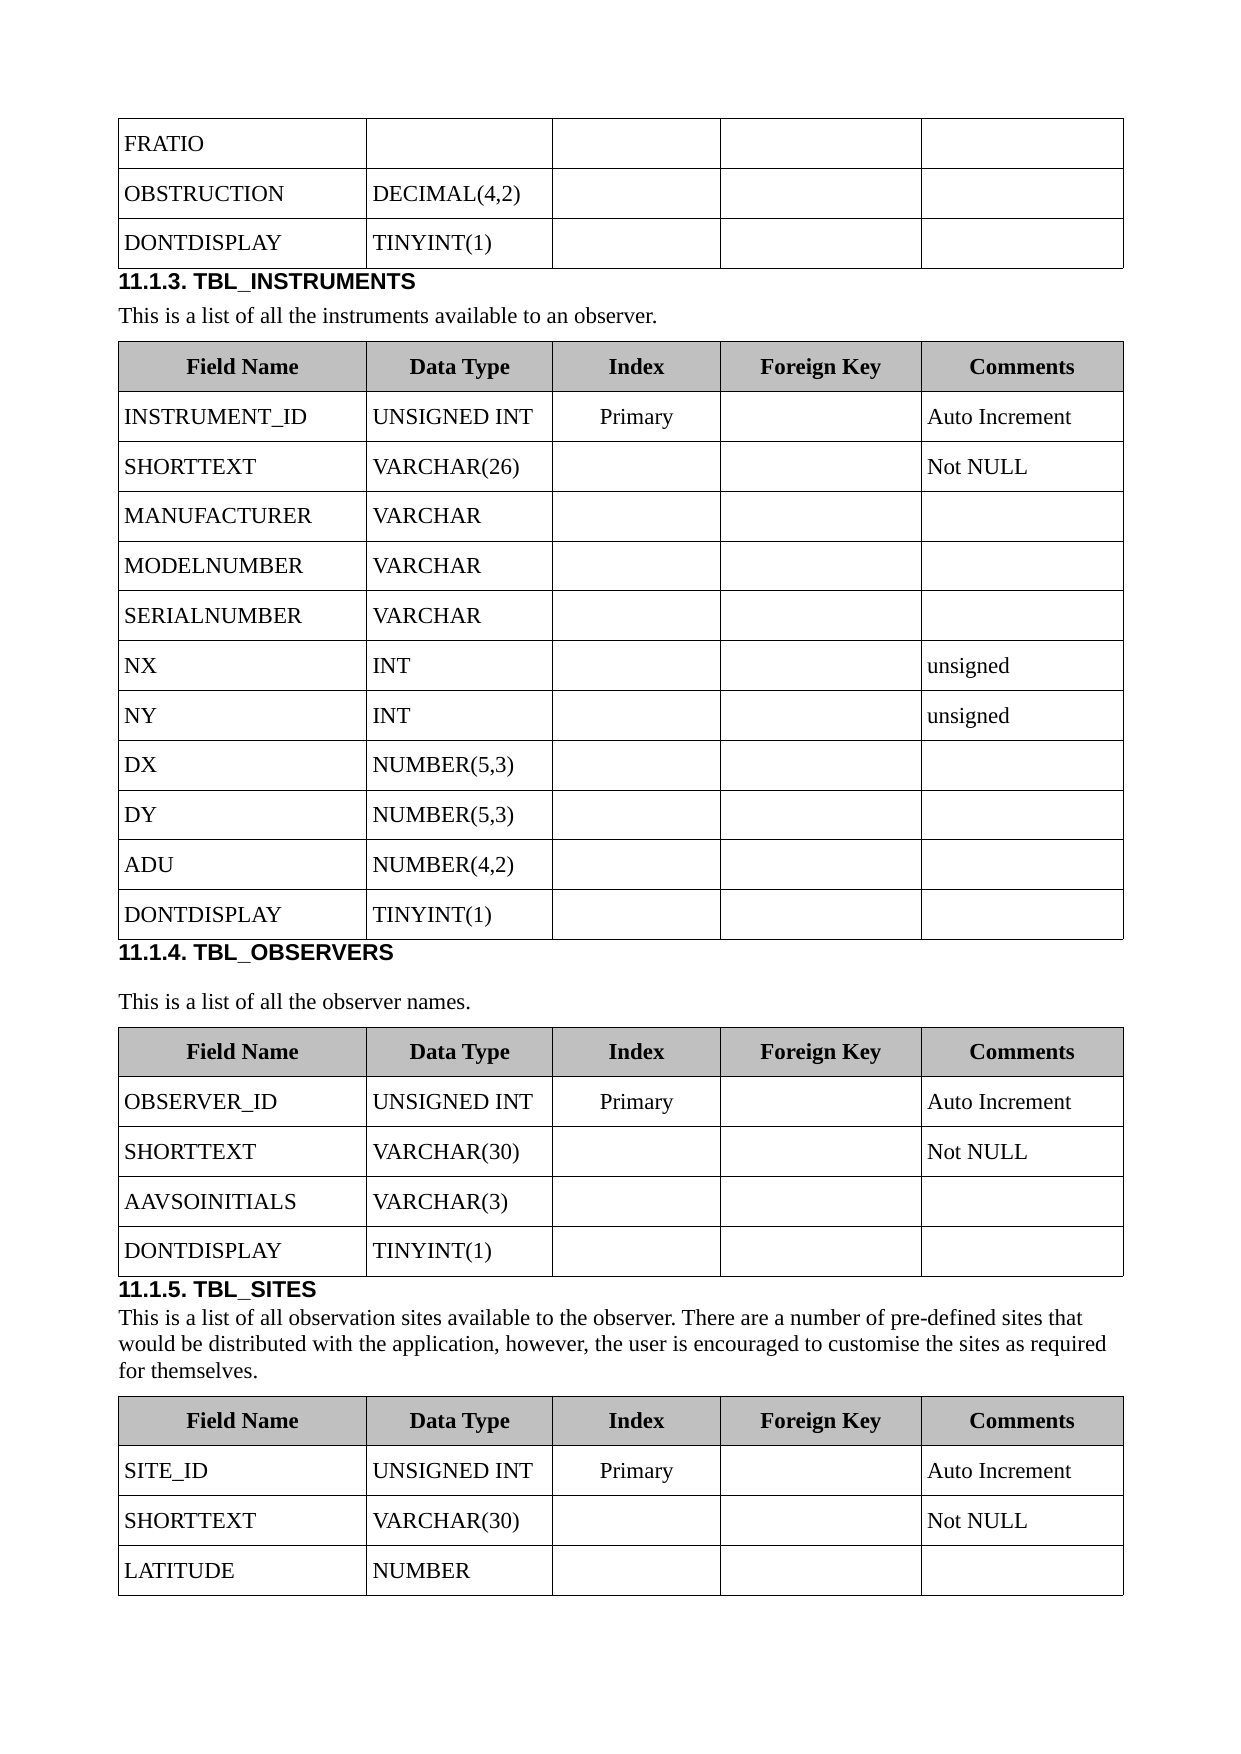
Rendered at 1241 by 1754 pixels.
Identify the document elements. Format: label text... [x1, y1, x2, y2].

table_cell [553, 169, 720, 218]
table_cell NY [119, 691, 366, 740]
table_header Foreign Key [721, 1397, 921, 1445]
table_header Index [553, 1397, 720, 1445]
table_cell Not NULL [922, 1496, 1123, 1545]
table_cell TINYINT(1) [367, 890, 552, 939]
table_cell [553, 219, 720, 267]
table_cell [553, 1496, 720, 1545]
table_header Index [553, 1028, 720, 1076]
table_cell SHORTTEXT [119, 1496, 366, 1545]
table_header Foreign Key [721, 1028, 921, 1076]
table_cell DY [119, 791, 366, 839]
table_cell VARCHAR(30) [367, 1496, 552, 1545]
table_cell [553, 1227, 720, 1276]
text This is a list of all the instruments available to an observer. [118, 294, 1122, 329]
table_cell [922, 219, 1123, 267]
table_cell [553, 1177, 720, 1226]
table_cell [922, 741, 1123, 789]
table_cell DONTDISPLAY [119, 1227, 366, 1276]
table_cell [553, 1546, 720, 1595]
table_header Field Name [119, 1028, 366, 1076]
table_cell [721, 1227, 921, 1276]
table_cell [922, 542, 1123, 590]
table_cell [721, 1546, 921, 1595]
table_cell NUMBER [367, 1546, 552, 1595]
table_cell DX [119, 741, 366, 789]
table_cell Not NULL [922, 1127, 1123, 1176]
table_header Comments [922, 342, 1123, 391]
table_cell [721, 791, 921, 839]
table_cell TINYINT(1) [367, 219, 552, 267]
table_cell [721, 691, 921, 740]
table_cell VARCHAR [367, 542, 552, 590]
table_cell Auto Increment [922, 1446, 1123, 1495]
table_header Data Type [367, 1028, 552, 1076]
table_cell SHORTTEXT [119, 1127, 366, 1176]
text This is a list of all observation sites available to the observer. There are a number of pre-defined sites that would be distributed with the application, however, the user is encouraged to customise the sites as required for themselves. [118, 1302, 1122, 1383]
table_cell SHORTTEXT [119, 442, 366, 491]
table_cell [922, 119, 1123, 168]
table_cell VARCHAR(26) [367, 442, 552, 491]
table_cell VARCHAR(30) [367, 1127, 552, 1176]
table_cell [553, 542, 720, 590]
table_cell [721, 1127, 921, 1176]
table_cell DECIMAL(4,2) [367, 169, 552, 218]
table_cell Primary [553, 1077, 720, 1126]
table_header Data Type [367, 342, 552, 391]
table_cell [721, 591, 921, 640]
table_cell [553, 840, 720, 889]
table_cell SERIALNUMBER [119, 591, 366, 640]
table_cell NX [119, 641, 366, 690]
subtitle TBL_SITES [118, 1277, 1122, 1302]
table_cell [922, 1546, 1123, 1595]
table_cell [721, 219, 921, 267]
table_cell unsigned [922, 641, 1123, 690]
table_cell OBSERVER_ID [119, 1077, 366, 1126]
table_cell unsigned [922, 691, 1123, 740]
table_cell [721, 890, 921, 939]
table_cell [367, 119, 552, 168]
table_cell [721, 741, 921, 789]
table_cell [553, 442, 720, 491]
table_cell UNSIGNED INT [367, 1077, 552, 1126]
table_cell UNSIGNED INT [367, 1446, 552, 1495]
table_cell NUMBER(5,3) [367, 791, 552, 839]
table_cell Primary [553, 1446, 720, 1495]
table_cell [553, 691, 720, 740]
table_cell [721, 119, 921, 168]
table_header Index [553, 342, 720, 391]
text This is a list of all the observer names. [118, 965, 1122, 1014]
table_cell AAVSOINITIALS [119, 1177, 366, 1226]
table_cell [553, 1127, 720, 1176]
table_cell [922, 169, 1123, 218]
table_header Foreign Key [721, 342, 921, 391]
table_cell INT [367, 641, 552, 690]
table_cell [721, 169, 921, 218]
table_cell NUMBER(5,3) [367, 741, 552, 789]
table_cell INSTRUMENT_ID [119, 392, 366, 441]
table_cell UNSIGNED INT [367, 392, 552, 441]
table_cell VARCHAR(3) [367, 1177, 552, 1226]
table_cell [721, 392, 921, 441]
table_header Comments [922, 1397, 1123, 1445]
table_cell [721, 1446, 921, 1495]
table_cell TINYINT(1) [367, 1227, 552, 1276]
table_cell [553, 741, 720, 789]
table_cell [721, 542, 921, 590]
table_cell [922, 492, 1123, 541]
table_cell [922, 1227, 1123, 1276]
table_cell [922, 591, 1123, 640]
table_cell [721, 1077, 921, 1126]
table_cell Not NULL [922, 442, 1123, 491]
table_cell [922, 791, 1123, 839]
table_cell MODELNUMBER [119, 542, 366, 590]
table_cell [721, 442, 921, 491]
table_cell VARCHAR [367, 591, 552, 640]
subtitle TBL_OBSERVERS [118, 940, 1122, 965]
table_cell Primary [553, 392, 720, 441]
table_cell ADU [119, 840, 366, 889]
table_cell [553, 119, 720, 168]
table_cell [553, 641, 720, 690]
table_cell [553, 591, 720, 640]
table_cell [721, 1496, 921, 1545]
table_cell NUMBER(4,2) [367, 840, 552, 889]
table_cell [721, 492, 921, 541]
table_cell DONTDISPLAY [119, 219, 366, 267]
subtitle TBL_INSTRUMENTS [118, 269, 1122, 294]
table_header Field Name [119, 342, 366, 391]
table_cell [721, 840, 921, 889]
table_cell [922, 1177, 1123, 1226]
table_header Data Type [367, 1397, 552, 1445]
table_cell DONTDISPLAY [119, 890, 366, 939]
table_cell MANUFACTURER [119, 492, 366, 541]
table_cell [922, 890, 1123, 939]
table_cell OBSTRUCTION [119, 169, 366, 218]
table_header Field Name [119, 1397, 366, 1445]
table_cell [721, 1177, 921, 1226]
table_cell [721, 641, 921, 690]
table_header Comments [922, 1028, 1123, 1076]
table_cell Auto Increment [922, 392, 1123, 441]
table_cell LATITUDE [119, 1546, 366, 1595]
table_cell INT [367, 691, 552, 740]
table_cell Auto Increment [922, 1077, 1123, 1126]
table_cell FRATIO [119, 119, 366, 168]
table_cell [922, 840, 1123, 889]
table_cell [553, 890, 720, 939]
table_cell [553, 492, 720, 541]
table_cell VARCHAR [367, 492, 552, 541]
table_cell [553, 791, 720, 839]
table_cell SITE_ID [119, 1446, 366, 1495]
